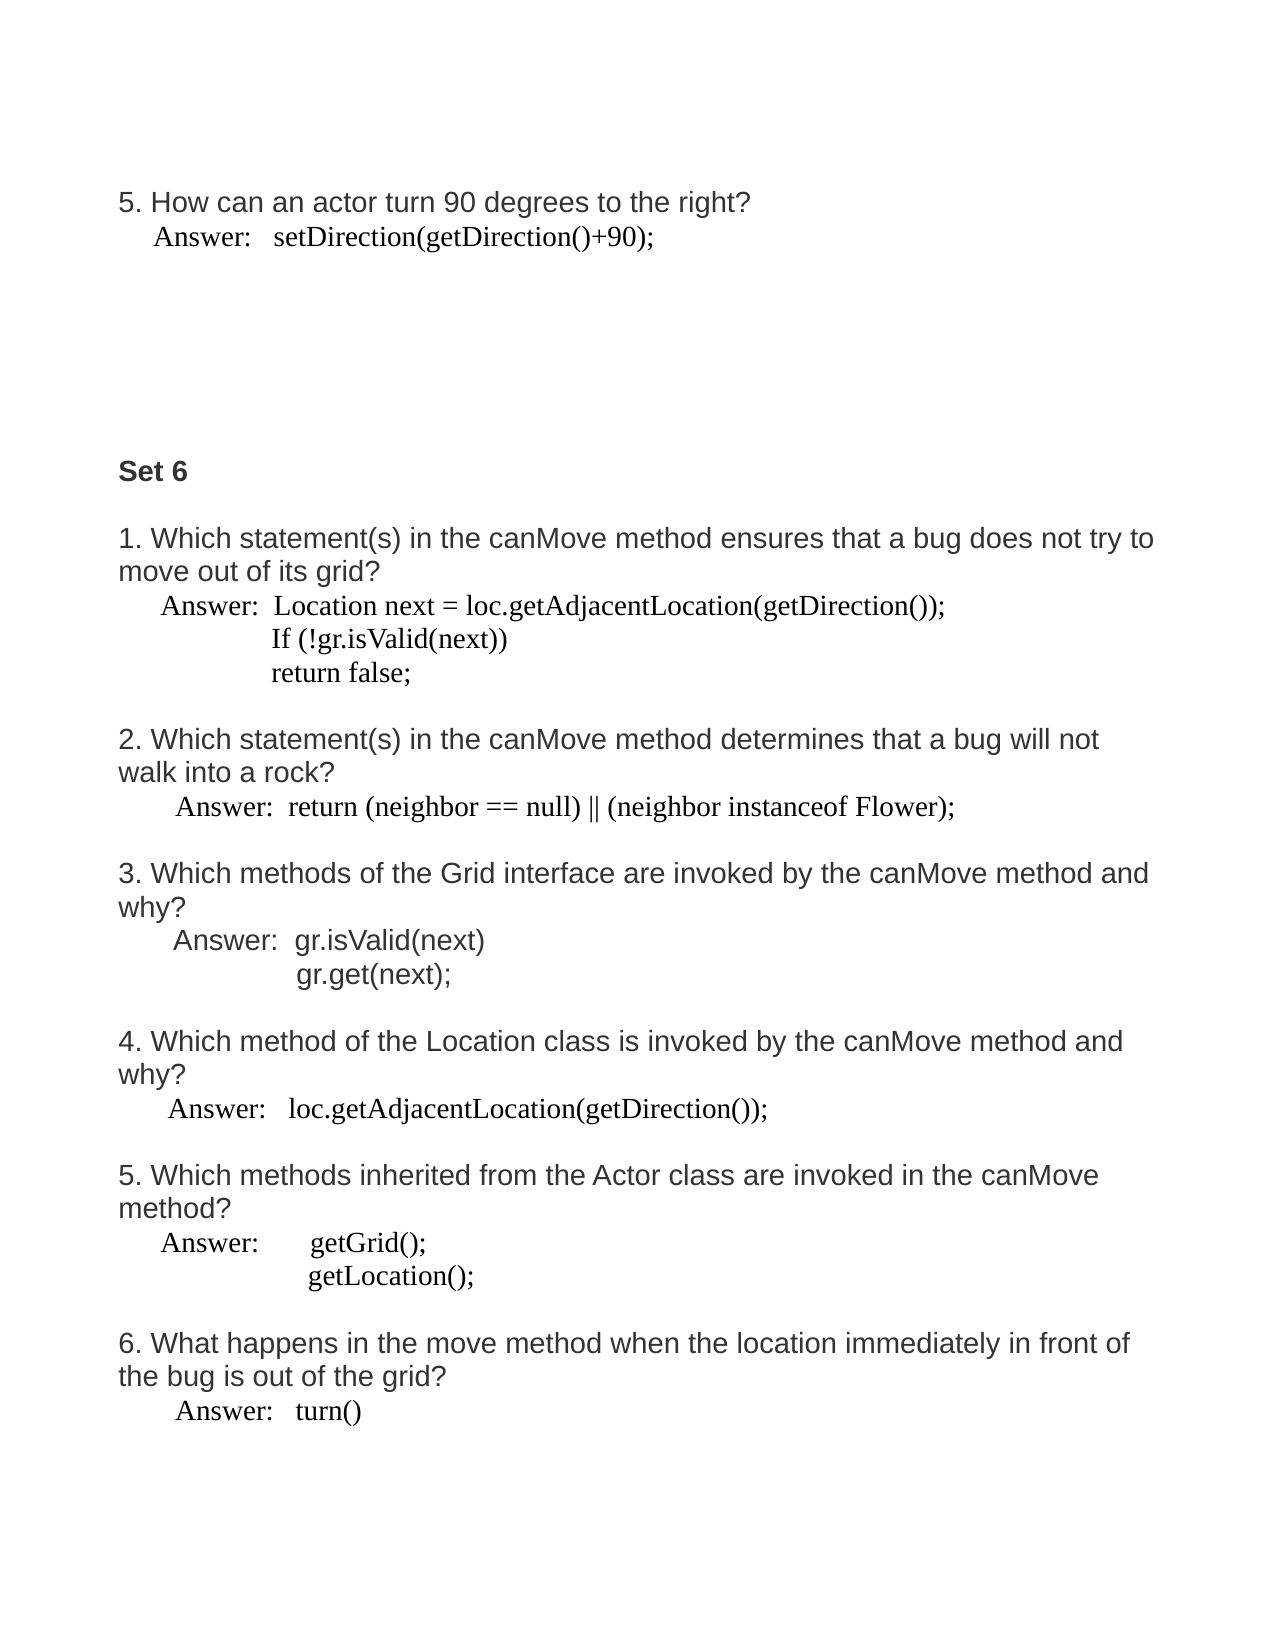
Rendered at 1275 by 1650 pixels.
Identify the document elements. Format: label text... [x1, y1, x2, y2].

text 4. Which method of the Location class is invoked by the canMove method and why? [118, 1024, 1157, 1091]
text Answer: turn() [118, 1393, 1157, 1426]
text Set 6 [118, 453, 1157, 487]
text Answer: gr.isValid(next) [118, 923, 1157, 957]
text 1. Which statement(s) in the canMove method ensures that a bug does not try to move out of its grid? [118, 521, 1157, 588]
text Answer: loc.getAdjacentLocation(getDirection()); [118, 1091, 1157, 1124]
text 6. What happens in the move method when the location immediately in front of the bug is out of the grid? [118, 1326, 1157, 1393]
text return false; [118, 655, 1157, 688]
text 5. How can an actor turn 90 degrees to the right? [118, 185, 1157, 219]
text Answer: getGrid(); [118, 1225, 1157, 1258]
text 5. Which methods inherited from the Actor class are invoked in the canMove method? [118, 1158, 1157, 1225]
text If (!gr.isValid(next)) [118, 621, 1157, 655]
text Answer: return (neighbor == null) || (neighbor instanceof Flower); [118, 789, 1157, 822]
text 2. Which statement(s) in the canMove method determines that a bug will not walk into a rock? [118, 722, 1157, 789]
text Answer: setDirection(getDirection()+90); [118, 219, 1157, 252]
text gr.get(next); [118, 957, 1157, 990]
text 3. Which methods of the Grid interface are invoked by the canMove method and why? [118, 856, 1157, 923]
text Answer: Location next = loc.getAdjacentLocation(getDirection()); [118, 588, 1157, 621]
text getLocation(); [118, 1258, 1157, 1292]
